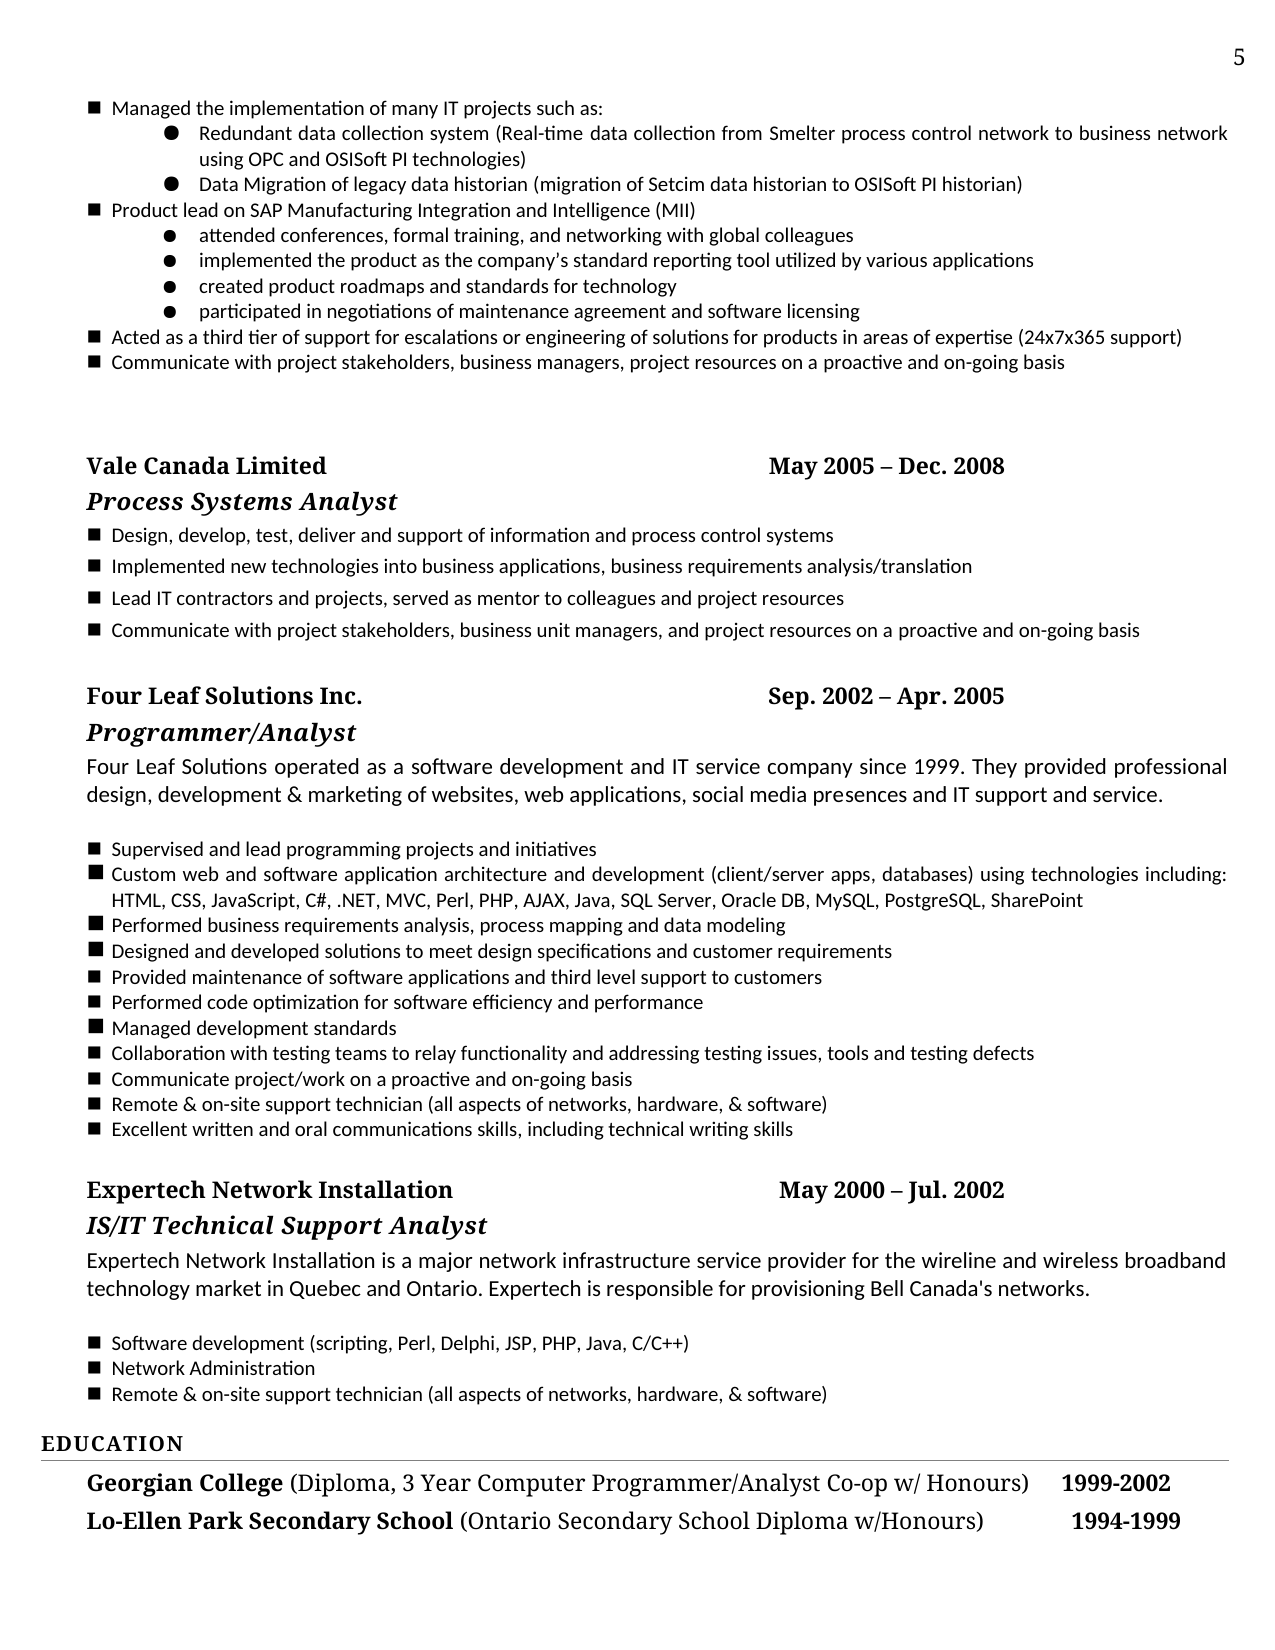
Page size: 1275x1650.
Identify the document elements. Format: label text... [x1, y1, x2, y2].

table_cell Education [30, 1406, 1240, 1461]
table_cell [30, 95, 75, 1406]
table_cell Science North Feb. 2022 - Oct. 2022 Senior IT Manager Science North operates an interactive science centre and mine museum focusing principally on geology and mining history exhibitions. Science North is an agency of the government of Ontario and is a registered charitable organization. Developed and implemented short and long term IT strategic plans Responsible for leading, planning, organizing, and managing IT operations Responsible for managing user support Implemented an IT service management system Implemented an IT change management system CFMWS Jul. 2021 - Nov. 2021 Senior IT Manager/Project Director Working on behalf of the Chief of the Defence Staff and under the authority of the Defence Minister, CFMWS is a partner in the Defence enterprise, operating under the Non-Public Property framework, expending Public and Non-Public funds. CFMWS is a separate agency of the Defence team. CFMWS offers programs and services to support the changing needs of the Canadian Armed Forces (CAF) by enhancing their mental, social, physical and financial wellbeing. Acted in role as a project director for an enterprise backup solution Acted in role as a project director for cloud migration of IT services Sofvie Inc. Sep. 2019 - Jul. 2020 Product & Service Supervisor Sofvie is a software and service organization focused on minimizing workplace hazards and aligning workplace culture using Risk and EHS Management Software to generate collaborative intelligence. This enhances communication and redefines hazard and risk management in the workplace by intelligently analyzing data gathered from the front-line. Built on industry 4.0, Sofvie creates an accessible point of reference which aids in critical decision making processes. Managed direct reports in various roles of product development and tiered support Supervised direct reports in tiered support and service of customers and internal staff Mentored direct reports in full stack software development languages and frameworks including AngularJS, HTML, CSS, JavaScript, jQuery, node.js, Python, Groovy, SQL Acted as a subject matter expert on report development setting up a framework for the bulk conversion of previously developed reports to an open source solution (Pentaho) Acted as a subject matter expert on application security (Secure API, XSS, SQL Injection, Access Control, Logging & Monitoring) Managed the development of a standardized product API for integration with other software systems such as ERP’s Managed the agile project development plan, acted as scrum master, and performed sprint planning using JIRA Contributed to definition and implementation of service desk processes and procedures such as service level agreements, escalation management, and the framework for 24x7 product support Acted as a liaison between business stakeholders, product support, development staff, and other cross-functional teams both onsite and in remote locations to identify any system/functional gaps, pro-actively monitoring environments for efficiency and continuous improvements Implemented Git as a source code control management system and implemented a standard repository strategy for core product and customizations Supervised direct reports in continuous delivery and continuous integration (CI/CD) of products (DevOps) Managed best practices and standards in the product development of a secure risk management system Advocated for storage and accessibility of all product and company documentation, including meeting minutes Lead product quality assurance and implementation of automated testing framework Lead the software development of a cloud-native product from a legacy application Participated in product hosting strategy using SaaS model (cloud, on premise, hybrid). Established hosting strategies with leading cloud providers including AWS, Microsoft Azure, IBM, and Digital Ocean for global product delivery Providing leadership, direction and coaching to develop skills and organizational capabilities to meet/exceed strategic goals and achieve business results Coordinate escalations to identify and address business requirements gaps and loop back with Product Owner, as required Documentation and review of the Service Level Agreements with stakeholders, ensuring adherence to defined SLAs through daily operational meetings Participating in finalizing training & development plans for employees, and continuous progress tracking Manage relationships and coordinate work between different teams at different locations, including relationships with all suppliers and subcontractors, monitor supplier and subcontractor progress and adherence to the contracts Implemented a standard collaboration system (Microsoft Teams) Communicate with product owner, project resources, and 3rd party vendors on a proactive and on-going basis TESC Contracting Company Ltd. & SWSE Athletic Teams Nov. 2015 – Jul. 2019 IT Manager Established in 1976, TESC Contracting Company Ltd. has evolved into a multi-trade construction services provider specializing in industrial projects and plant/facility maintenance. With offices in Sudbury, Ontario and Saskatoon, Saskatchewan, they primarily serve the Industrial, Infrastructure and Institutional markets in multiple regions. Defined and implemented IT strategic initiatives based upon the company’s annual strategic business plan Defined company growth objectives in partnership with the business Built trusting relationships with key stakeholders serving as an advisor of technologies to improve effectiveness Defined technology roadmaps and overall technology vision Drove collaboration across multiple teams, business units and phases, aligning IT Systems with business operations Managed projects including the assessment of requirements, provisions of functional deliverables, milestone planning, project closure, and lessons learned Managed comprehensive IT portfolio and IT projects with direct reports and 3rd party resources Employee management (hiring, mentoring, training) Managed a 24x7 IT service desk utilizing ITIL framework for incident and problem management Implemented service level agreements (SLA) and escalation management for IT services (24x7 support) Implemented an interactive IT metrics reporting dashboard Implemented internal IT processes and procedures Implemented cost saving solutions in IT and areas of business, new technologies, policies, procedures, and standards Implemented customized CRM solution for business using Salesforce with integration to other systems Assisted in the implementation of a point of sale system at the Sudbury arena Managed IT infrastructure including Servers – Linux and Windows Server based, cloud and on premise hosting Storage – SAN and cloud based storage Backups – On premise and cloud based backups Network – Firewalls, UTM, switches, routers, site to site VPNs, etc. Security systems – Building alarm systems, surveillance systems, keyless entry using IoT Managed software licensing and contracts for all IT and IT related systems including: ERP, CRM, sales, accounting, HR, safety, and software for lines of business such as estimating, scaffolding, and construction projects Modernization of legacy applications (Time tracking system, project reporting, inventory management, safety information system, and HRIS) Managed internal web hosting of company websites using Apache as well as domain and DNS record management Implemented a security risk management framework including management, operational and physical security Server room / infrastructure security Auditing Mobile device management (MDM) and data loss prevention (DLP) on COPE and BYOD devices (InTune & SimpleMDM) Information classification, password management Email and web security gateways Network intrusion and prevention systems Enterprise anti-virus, anti-malware, and anti-ransomware Security awareness training (email security, phishing, vishing, etc) Secured software applications and internally developed applications Provided leadership, planning and estimating, cost tracking, presentations, and communication of the following key IT projects: Digital transformation (paperless and digital workflows) Global enterprise wireless network (Unified company wireless network in branch offices and job sites using RADIUS) Standard video conferencing and collaboration system (Microsoft Teams) Inventory management systems (IT assets and specific business areas such as tool shop and scaffolding) Standard web-based project reporting using HTML, CSS, JavaScript, and jQuery hosted in AWS Safety management information system (eCompliance) Company intranet (cloud based on Azure, single sign on using Azure AD) Global VoIP system (migrated from analogue/POTS lines to VoIP system using FreePBX and SIP phones) Communicate with project stakeholders, business unit managers, project resources, and 3rd party vendors on a proactive and on-going basis Vale Canada Limited Jan. 2009 – Oct. 2015 IT Subject Matter Expert / IT Project Manager Vale Canada is the Canadian nickel subsidiary of Brazilian miner Vale, the world's largest iron ore producer and exporter. The company is engaged in the mining, processing and marketing of metal products. Based in Toronto, Vale Canada produces nickel, copper, cobalt, platinum, rhodium, ruthenium, iridium, gold, and silver, both in Canada and in Indonesia. Managed a team of developers providing oversight and mentoring, resource scheduling and performance evaluations Performed in role of project manager managing all aspects of IT projects including project budgeting, initiation, planning, execution, monitoring, and closure Performed in project estimation as a subject matter expert Developed and managed project plans using a variety of tools including MS Project and HPPM Implemented best practices, standards, and product roadmaps as a subject matter expert for areas of expertise Provided or approved application architecture for several software applications including: Computerized mould tracking system (Web based, .NET application) Process Information Management Application (division wide web based production information reporting system consisting of KPI’s and real-time information. Using SharePoint and web technologies) Computerized systems for the atmospheric emissions reduction (AER) program (web-based applications using HTML, CSS, JavaScript, .NET, SQL) Smelting converter aisle monitoring system (Windows desktop application written in .NET to monitor the process of nickel smelting process and used by operators to assist in decision making) Managed the implementation of many IT projects such as: Redundant data collection system (Real-time data collection from Smelter process control network to business network using OPC and OSISoft PI technologies) Data Migration of legacy data historian (migration of Setcim data historian to OSISoft PI historian) Product lead on SAP Manufacturing Integration and Intelligence (MII) attended conferences, formal training, and networking with global colleagues implemented the product as the company’s standard reporting tool utilized by various applications created product roadmaps and standards for technology participated in negotiations of maintenance agreement and software licensing Acted as a third tier of support for escalations or engineering of solutions for products in areas of expertise (24x7x365 support) Communicate with project stakeholders, business managers, project resources on a proactive and on-going basis Vale Canada Limited May 2005 – Dec. 2008 Process Systems Analyst Design, develop, test, deliver and support of information and process control systems Implemented new technologies into business applications, business requirements analysis/translation Lead IT contractors and projects, served as mentor to colleagues and project resources Communicate with project stakeholders, business unit managers, and project resources on a proactive and on-going basis Four Leaf Solutions Inc. Sep. 2002 – Apr. 2005 Programmer/Analyst Four Leaf Solutions operated as a software development and IT service company since 1999. They provided professional design, development & marketing of websites, web applications, social media presences and IT support and service. Supervised and lead programming projects and initiatives Custom web and software application architecture and development (client/server apps, databases) using technologies including: HTML, CSS, JavaScript, C#, .NET, MVC, Perl, PHP, AJAX, Java, SQL Server, Oracle DB, MySQL, PostgreSQL, SharePoint Performed business requirements analysis, process mapping and data modeling Designed and developed solutions to meet design specifications and customer requirements Provided maintenance of software applications and third level support to customers Performed code optimization for software efficiency and performance Managed development standards Collaboration with testing teams to relay functionality and addressing testing issues, tools and testing defects Communicate project/work on a proactive and on-going basis Remote & on-site support technician (all aspects of networks, hardware, & software) Excellent written and oral communications skills, including technical writing skills Expertech Network Installation May 2000 – Jul. 2002 IS/IT Technical Support Analyst Expertech Network Installation is a major network infrastructure service provider for the wireline and wireless broadband technology market in Quebec and Ontario. Expertech is responsible for provisioning Bell Canada's networks. Software development (scripting, Perl, Delphi, JSP, PHP, Java, C/C++) Network Administration Remote & on-site support technician (all aspects of networks, hardware, & software) [75, 95, 1240, 1406]
table_cell [30, 1461, 75, 1536]
table_cell Georgian College (Diploma, 3 Year Computer Programmer/Analyst Co-op w/ Honours) 1999-2002 Lo-Ellen Park Secondary School (Ontario Secondary School Diploma w/Honours) 1994-1999 [75, 1461, 1240, 1536]
